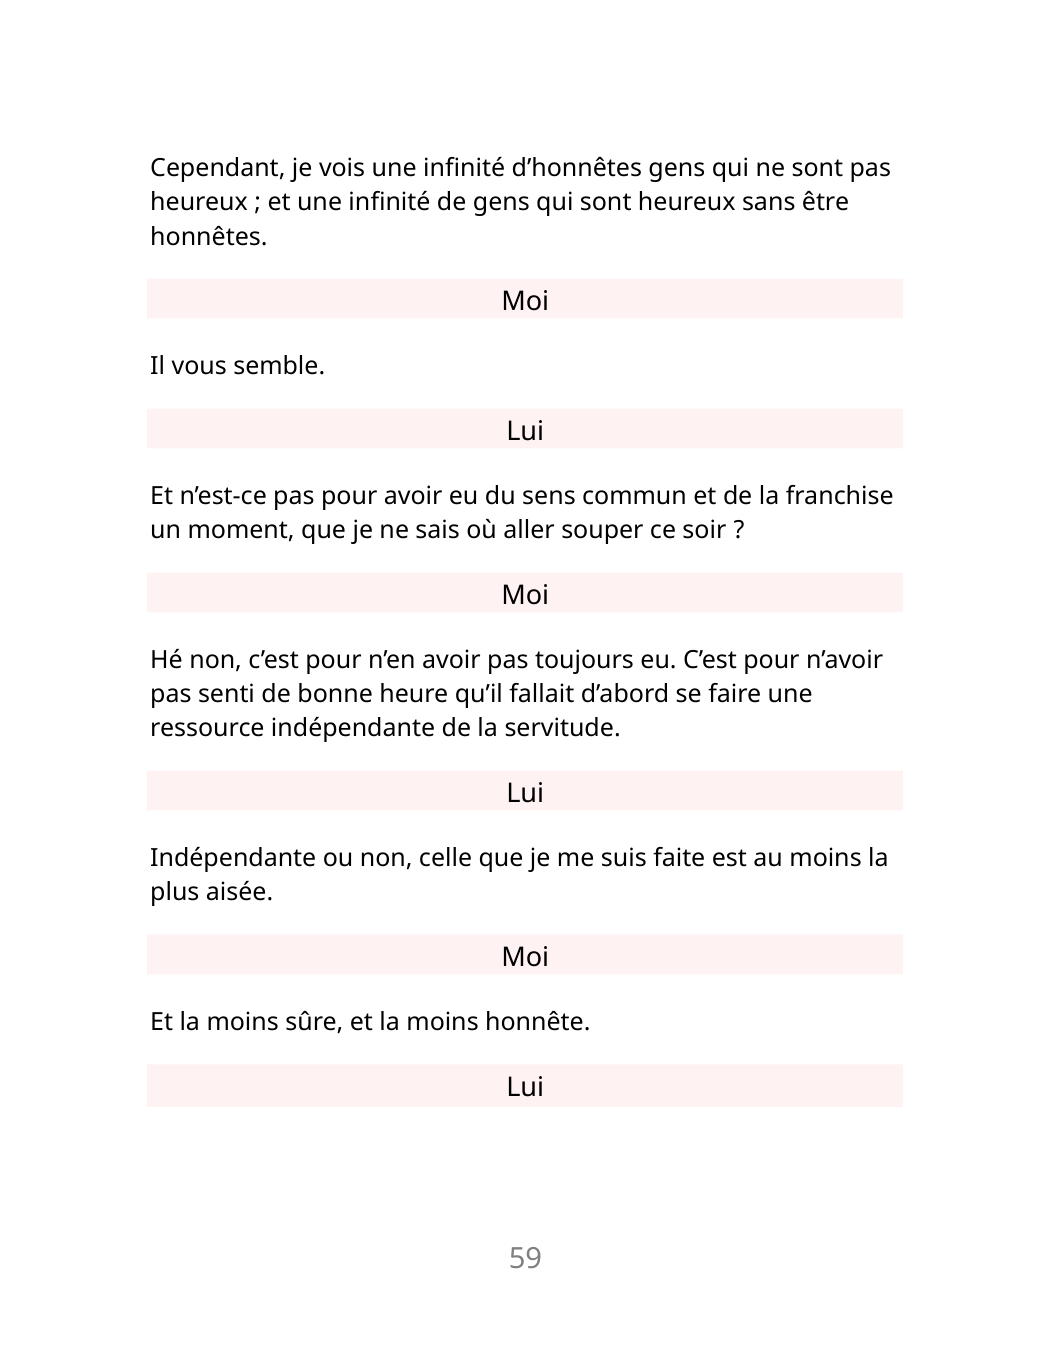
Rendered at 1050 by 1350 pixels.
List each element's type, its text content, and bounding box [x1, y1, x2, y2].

text Lui [147, 1064, 903, 1107]
text Indépendante ou non, celle que je me suis faite est au moins la plus aisée. [150, 840, 900, 908]
text Moi [147, 279, 903, 318]
text Moi [147, 573, 903, 612]
text Hé non, c’est pour n’en avoir pas toujours eu. C’est pour n’avoir pas senti de bonne heure qu’il fallait d’abord se faire une ressource indépendante de la servitude. [150, 642, 900, 744]
text Il vous semble. [150, 348, 900, 382]
text Cependant, je vois une infinité d’honnêtes gens qui ne sont pas heureux ; et une infinité de gens qui sont heureux sans être honnêtes. [150, 150, 900, 252]
text Lui [147, 409, 903, 448]
text Moi [147, 934, 903, 974]
text Et la moins sûre, et la moins honnête. [150, 1004, 900, 1038]
text Lui [147, 771, 903, 810]
text Et n’est-ce pas pour avoir eu du sens commun et de la franchise un moment, que je ne sais où aller souper ce soir ? [150, 478, 900, 546]
